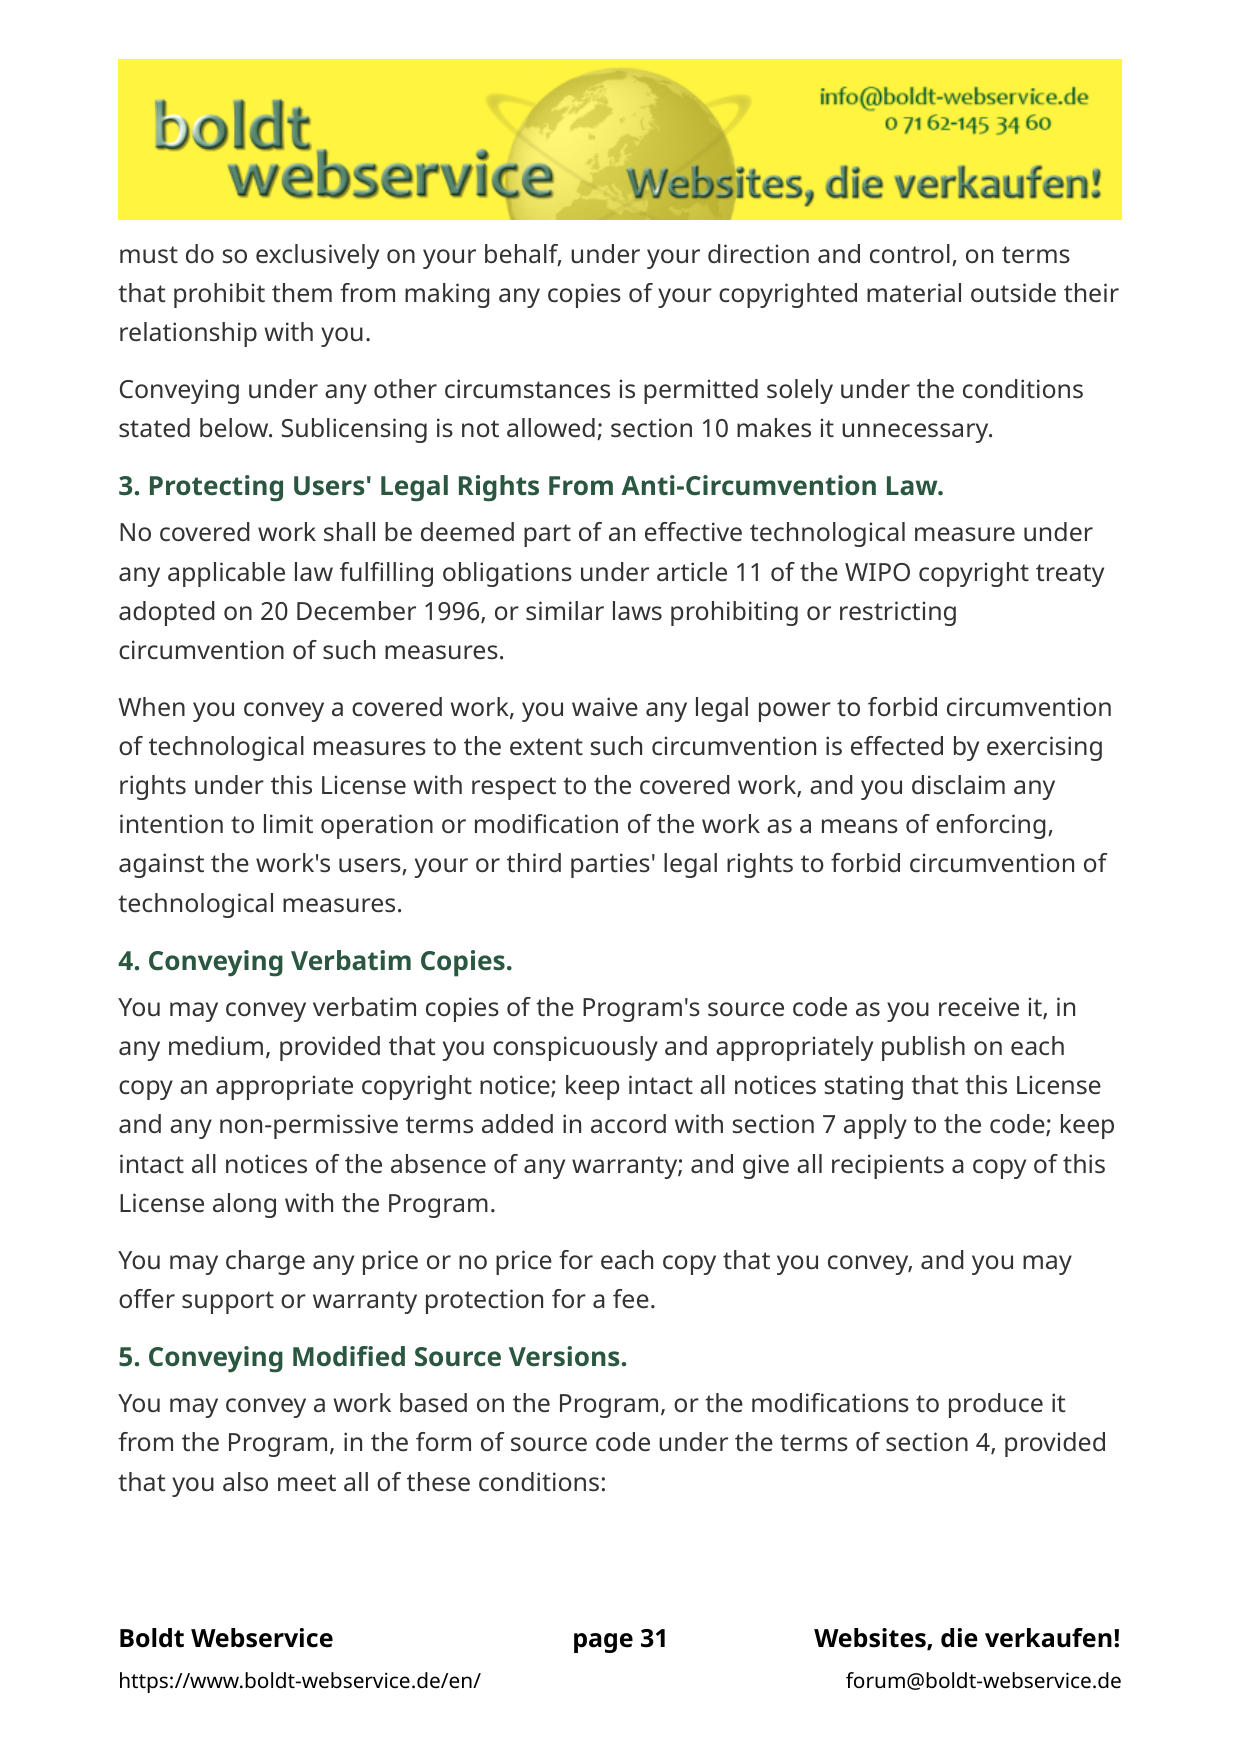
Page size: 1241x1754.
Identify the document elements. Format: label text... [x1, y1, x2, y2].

subtitle 5. Conveying Modified Source Versions. [118, 1338, 1122, 1374]
text You may convey verbatim copies of the Program's source code as you receive it, in any medium, provided that you conspicuously and appropriately publish on each copy an appropriate copyright notice; keep intact all notices stating that this License and any non-permissive terms added in accord with section 7 apply to the code; keep intact all notices of the absence of any warranty; and give all recipients a copy of this License along with the Program. [118, 989, 1122, 1219]
text When you convey a covered work, you waive any legal power to forbid circumvention of technological measures to the extent such circumvention is effected by exercising rights under this License with respect to the covered work, and you disclaim any intention to limit operation or modification of the work as a means of enforcing, against the work's users, your or third parties' legal rights to forbid circumvention of technological measures. [118, 689, 1122, 919]
text You may charge any price or no price for each copy that you convey, and you may offer support or warranty protection for a fee. [118, 1242, 1122, 1316]
subtitle 4. Conveying Verbatim Copies. [118, 942, 1122, 978]
picture [118, 59, 1123, 220]
text Conveying under any other circumstances is permitted solely under the conditions stated below. Sublicensing is not allowed; section 10 makes it unnecessary. [118, 371, 1122, 445]
subtitle 3. Protecting Users' Legal Rights From Anti-Circumvention Law. [118, 467, 1122, 503]
text No covered work shall be deemed part of an effective technological measure under any applicable law fulfilling obligations under article 11 of the WIPO copyright treaty adopted on 20 December 1996, or similar laws prohibiting or restricting circumvention of such measures. [118, 515, 1122, 667]
text must do so exclusively on your behalf, under your direction and control, on terms that prohibit them from making any copies of your copyrighted material outside their relationship with you. [118, 236, 1122, 349]
text You may convey a work based on the Program, or the modifications to produce it from the Program, in the form of source code under the terms of section 4, provided that you also meet all of these conditions: [118, 1386, 1122, 1498]
